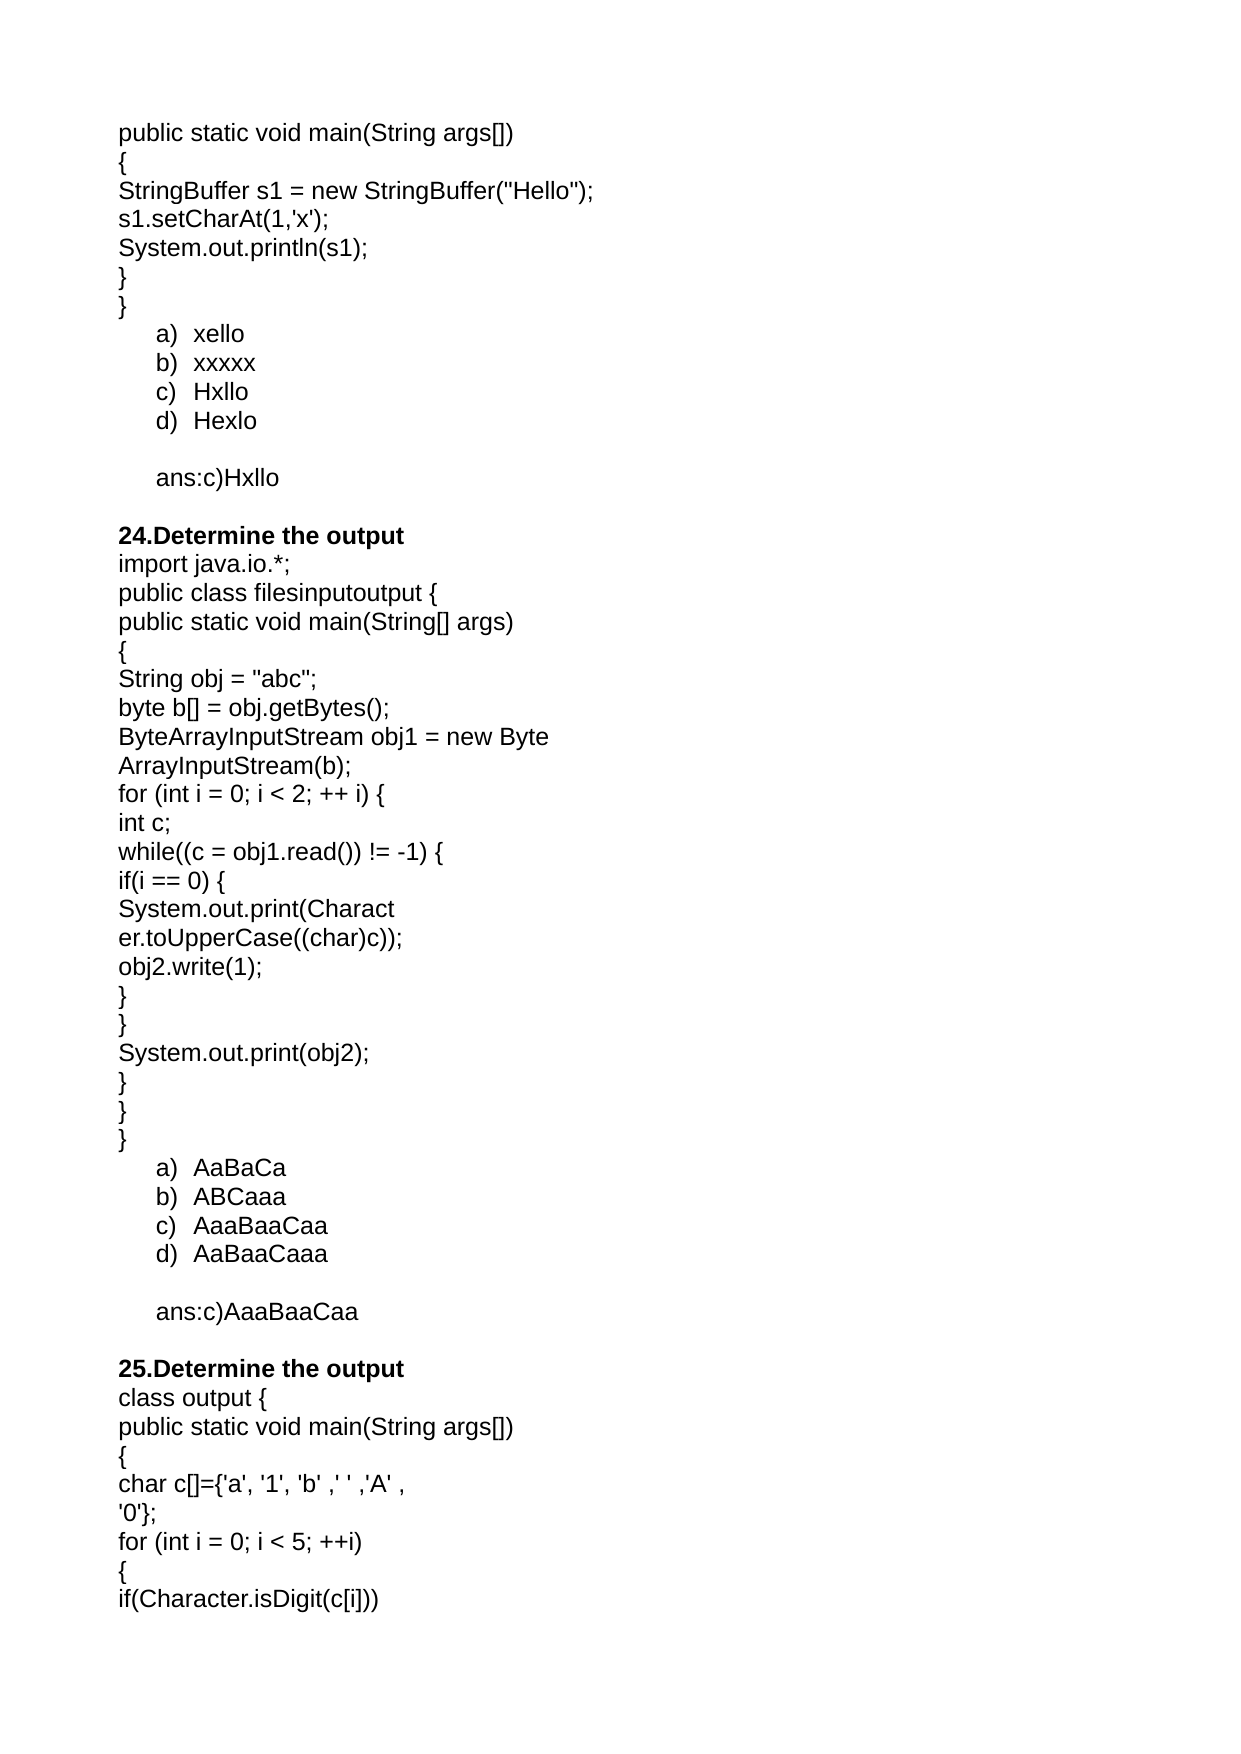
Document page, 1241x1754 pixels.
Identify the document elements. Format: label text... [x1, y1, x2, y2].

list ABCaaa [156, 1182, 1122, 1211]
text } [118, 981, 1122, 1009]
text String obj = "abc"; [118, 664, 1122, 693]
list AaBaaCaaa [156, 1239, 1122, 1268]
text } [118, 1124, 1122, 1153]
list xello [156, 319, 1122, 348]
text { [118, 1556, 1122, 1584]
text char c[]={'a', '1', 'b' ,' ' ,'A' , [118, 1469, 1122, 1498]
text } [118, 1067, 1122, 1096]
text public static void main(String args[]) [118, 1412, 1122, 1441]
text public class filesinputoutput { [118, 578, 1122, 607]
list Hexlo [156, 406, 1122, 434]
text ans:c)AaaBaaCaa [156, 1297, 1122, 1326]
text ByteArrayInputStream obj1 = new Byte [118, 722, 1122, 751]
list AaaBaaCaa [156, 1211, 1122, 1239]
text public static void main(String args[]) [118, 118, 1122, 147]
text import java.io.*; [118, 549, 1122, 578]
text System.out.print(obj2); [118, 1038, 1122, 1067]
text while((c = obj1.read()) != -1) { [118, 837, 1122, 866]
text System.out.println(s1); [118, 233, 1122, 262]
text if(Character.isDigit(c[i])) [118, 1584, 1122, 1613]
list xxxxx [156, 348, 1122, 377]
text public static void main(String[] args) [118, 607, 1122, 636]
text 24.Determine the output [118, 521, 1122, 549]
text ans:c)Hxllo [156, 463, 1122, 492]
text { [118, 147, 1122, 176]
text StringBuffer s1 = new StringBuffer("Hello"); [118, 176, 1122, 204]
text } [118, 291, 1122, 319]
text obj2.write(1); [118, 952, 1122, 981]
text if(i == 0) { [118, 866, 1122, 894]
list Hxllo [156, 377, 1122, 406]
text for (int i = 0; i < 2; ++ i) { [118, 779, 1122, 808]
text } [118, 262, 1122, 291]
text class output { [118, 1383, 1122, 1412]
text } [118, 1009, 1122, 1038]
text '0'}; [118, 1498, 1122, 1527]
text for (int i = 0; i < 5; ++i) [118, 1527, 1122, 1556]
text 25.Determine the output [118, 1354, 1122, 1383]
text { [118, 636, 1122, 664]
text s1.setCharAt(1,'x'); [118, 204, 1122, 233]
text er.toUpperCase((char)c)); [118, 923, 1122, 952]
text } [118, 1096, 1122, 1124]
text System.out.print(Charact [118, 894, 1122, 923]
text { [118, 1441, 1122, 1469]
text byte b[] = obj.getBytes(); [118, 693, 1122, 722]
text int c; [118, 808, 1122, 837]
text ArrayInputStream(b); [118, 751, 1122, 779]
list AaBaCa [156, 1153, 1122, 1182]
